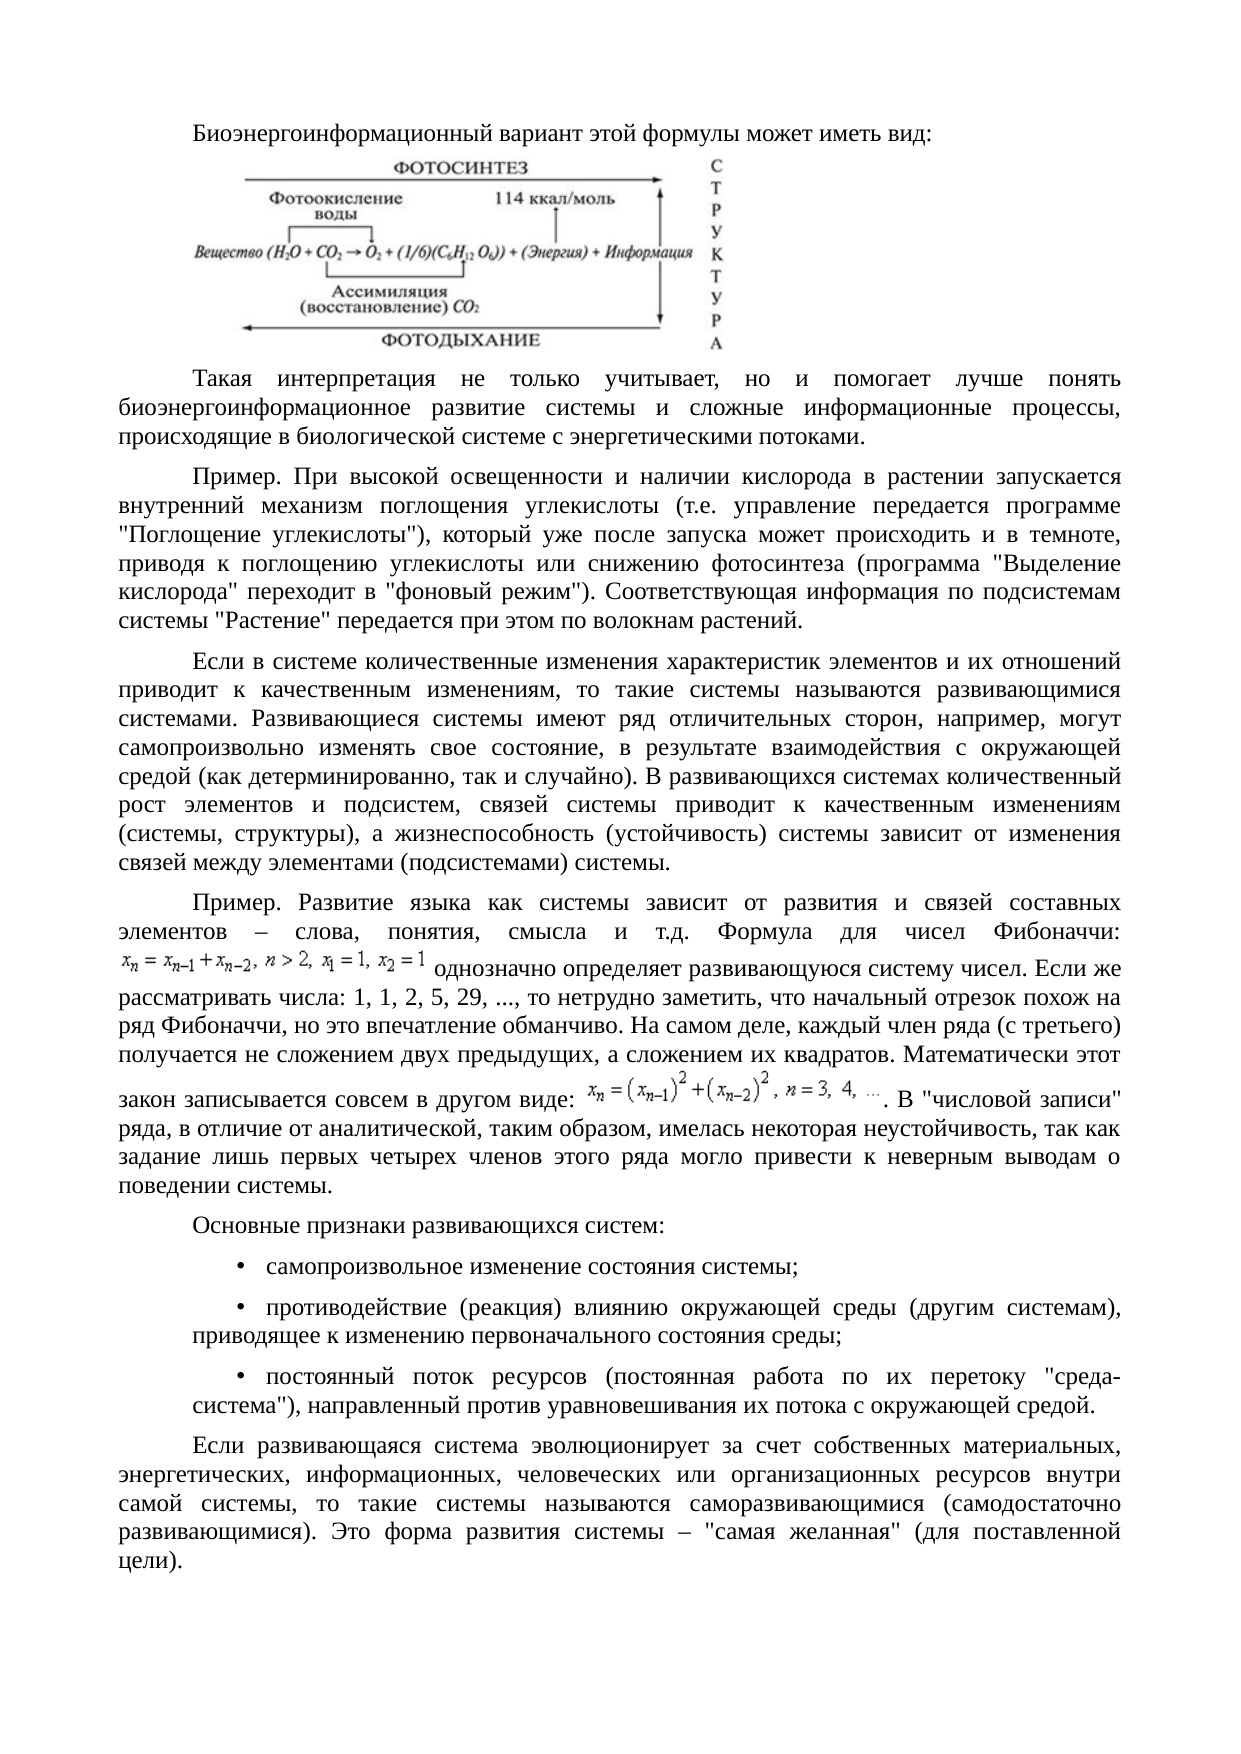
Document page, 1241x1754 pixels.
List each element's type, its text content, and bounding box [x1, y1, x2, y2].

picture [192, 158, 727, 352]
text Пример. Развитие языка как системы зависит от развития и связей составных элементов – слова, понятия, смысла и т.д. Формула для чисел Фибоначчи: однозначно определяет развивающуюся систему чисел. Если же рассматривать числа: 1, 1, 2, 5, 29, ..., то нетрудно заметить, что начальный отрезок похож на ряд Фибоначчи, но это впечатление обманчиво. На самом деле, каждый член ряда (с третьего) получается не сложением двух предыдущих, а сложением их квадратов. Математически этот закон записывается совсем в другом виде: . В "числовой записи" ряда, в отличие от аналитической, таким образом, имелась некоторая неустойчивость, так как задание лишь первых четырех членов этого ряда могло привести к неверным выводам о поведении системы. [118, 887, 1122, 1199]
list постоянный поток ресурсов (постоянная работа по их перетоку "среда-система"), направленный против уравновешивания их потока с окружающей средой. [162, 1361, 1122, 1418]
text Если развивающаяся система эволюционирует за счет собственных материальных, энергетических, информационных, человеческих или организационных ресурсов внутри самой системы, то такие системы называются саморазвивающимися (самодостаточно развивающимися). Это форма развития системы – "самая желанная" (для поставленной цели). [118, 1430, 1122, 1574]
list самопроизвольное изменение состояния системы; [162, 1251, 1122, 1280]
text Такая интерпретация не только учитывает, но и помогает лучше понять биоэнергоинформационное развитие системы и сложные информационные процессы, происходящие в биологической системе с энергетическими потоками. [118, 363, 1122, 450]
text Пример. При высокой освещенности и наличии кислорода в растении запускается внутренний механизм поглощения углекислоты (т.е. управление передается программе "Поглощение углекислоты"), который уже после запуска может происходить и в темноте, приводя к поглощению углекислоты или снижению фотосинтеза (программа "Выделение кислорода" переходит в "фоновый режим"). Соответствующая информация по подсистемам системы "Растение" передается при этом по волокнам растений. [118, 461, 1122, 634]
picture [584, 1068, 883, 1108]
picture [118, 945, 428, 977]
text Биоэнергоинформационный вариант этой формулы может иметь вид: [118, 118, 1122, 147]
list противодействие (реакция) влиянию окружающей среды (другим системам), приводящее к изменению первоначального состояния среды; [162, 1292, 1122, 1349]
text Основные признаки развивающихся систем: [118, 1211, 1122, 1239]
text Если в системе количественные изменения характеристик элементов и их отношений приводит к качественным изменениям, то такие системы называются развивающимися системами. Развивающиеся системы имеют ряд отличительных сторон, например, могут самопроизвольно изменять свое состояние, в результате взаимодействия с окружающей средой (как детерминированно, так и случайно). В развивающихся системах количественный рост элементов и подсистем, связей системы приводит к качественным изменениям (системы, структуры), а жизнеспособность (устойчивость) системы зависит от изменения связей между элементами (подсистемами) системы. [118, 646, 1122, 876]
